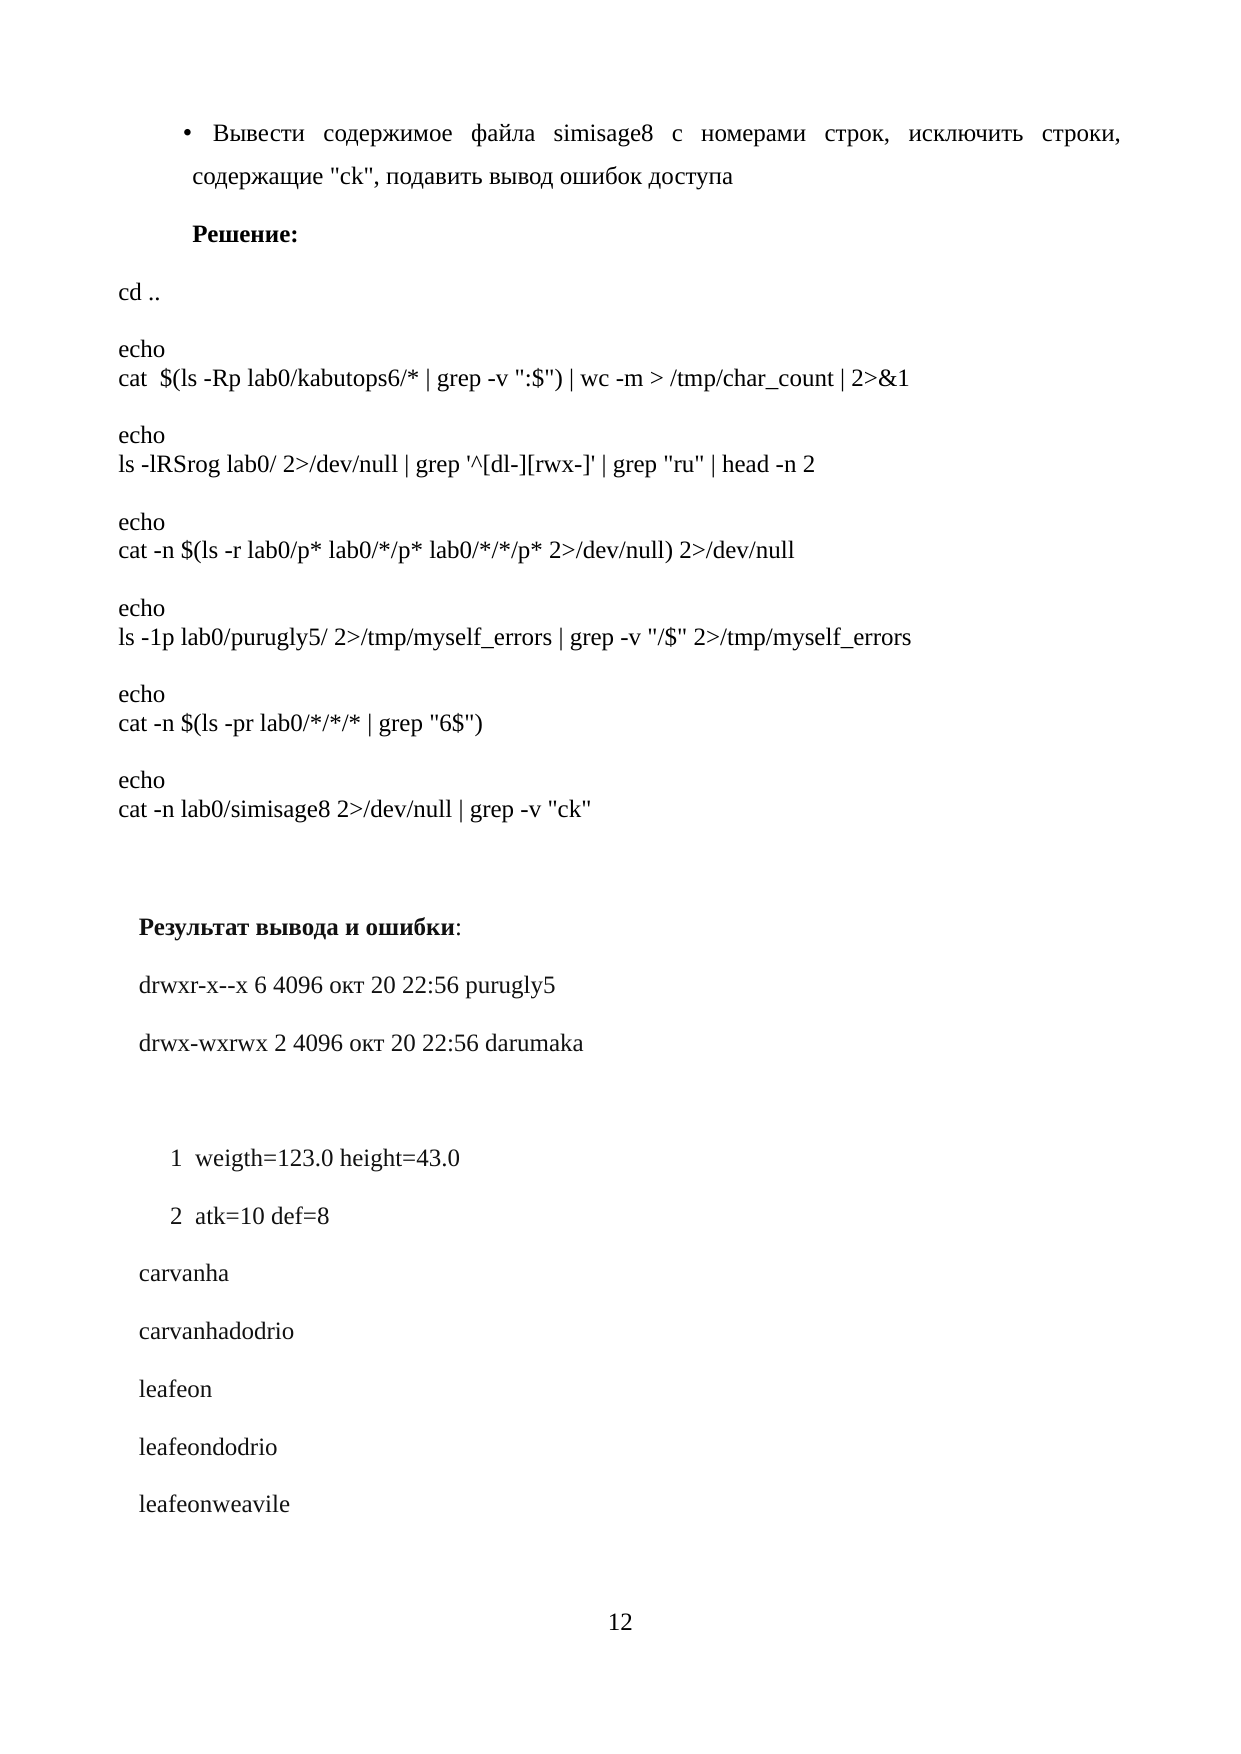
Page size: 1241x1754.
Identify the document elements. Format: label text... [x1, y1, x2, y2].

text cd .. [118, 277, 1122, 305]
text echo [118, 420, 1122, 449]
text Решение: [118, 219, 1122, 248]
text leafeondodrio [118, 1432, 1122, 1460]
text echo [118, 593, 1122, 622]
text 2 atk=10 def=8 [118, 1201, 1122, 1229]
text leafeon [118, 1374, 1122, 1403]
text echo [118, 765, 1122, 794]
text Результат вывода и ошибки: [118, 912, 1122, 941]
text ls -lRSrog lab0/ 2>/dev/null | grep '^[dl-][rwx-]' | grep "ru" | head -n 2 [118, 449, 1122, 478]
text ls -1p lab0/purugly5/ 2>/tmp/myself_errors | grep -v "/$" 2>/tmp/myself_errors [118, 622, 1122, 650]
text 1 weigth=123.0 height=43.0 [118, 1143, 1122, 1172]
list Вывести содержимое файла simisage8 с номерами строк, исключить строки, содержащие "ck", подавить вывод ошибок доступа [162, 118, 1122, 190]
text leafeonweavile [118, 1489, 1122, 1518]
text cat $(ls -Rp lab0/kabutops6/* | grep -v ":$") | wc -m > /tmp/char_count | 2>&1 [118, 363, 1122, 392]
text cat -n $(ls -pr lab0/*/*/* | grep "6$") [118, 708, 1122, 737]
text cat -n lab0/simisage8 2>/dev/null | grep -v "ck" [118, 794, 1122, 823]
text cat -n $(ls -r lab0/p* lab0/*/p* lab0/*/*/p* 2>/dev/null) 2>/dev/null [118, 535, 1122, 564]
text carvanha [118, 1258, 1122, 1287]
text echo [118, 507, 1122, 535]
text drwxr-x--x 6 4096 окт 20 22:56 purugly5 [118, 970, 1122, 999]
text echo [118, 334, 1122, 363]
text echo [118, 679, 1122, 708]
text drwx-wxrwx 2 4096 окт 20 22:56 darumaka [118, 1028, 1122, 1056]
text carvanhadodrio [118, 1316, 1122, 1345]
